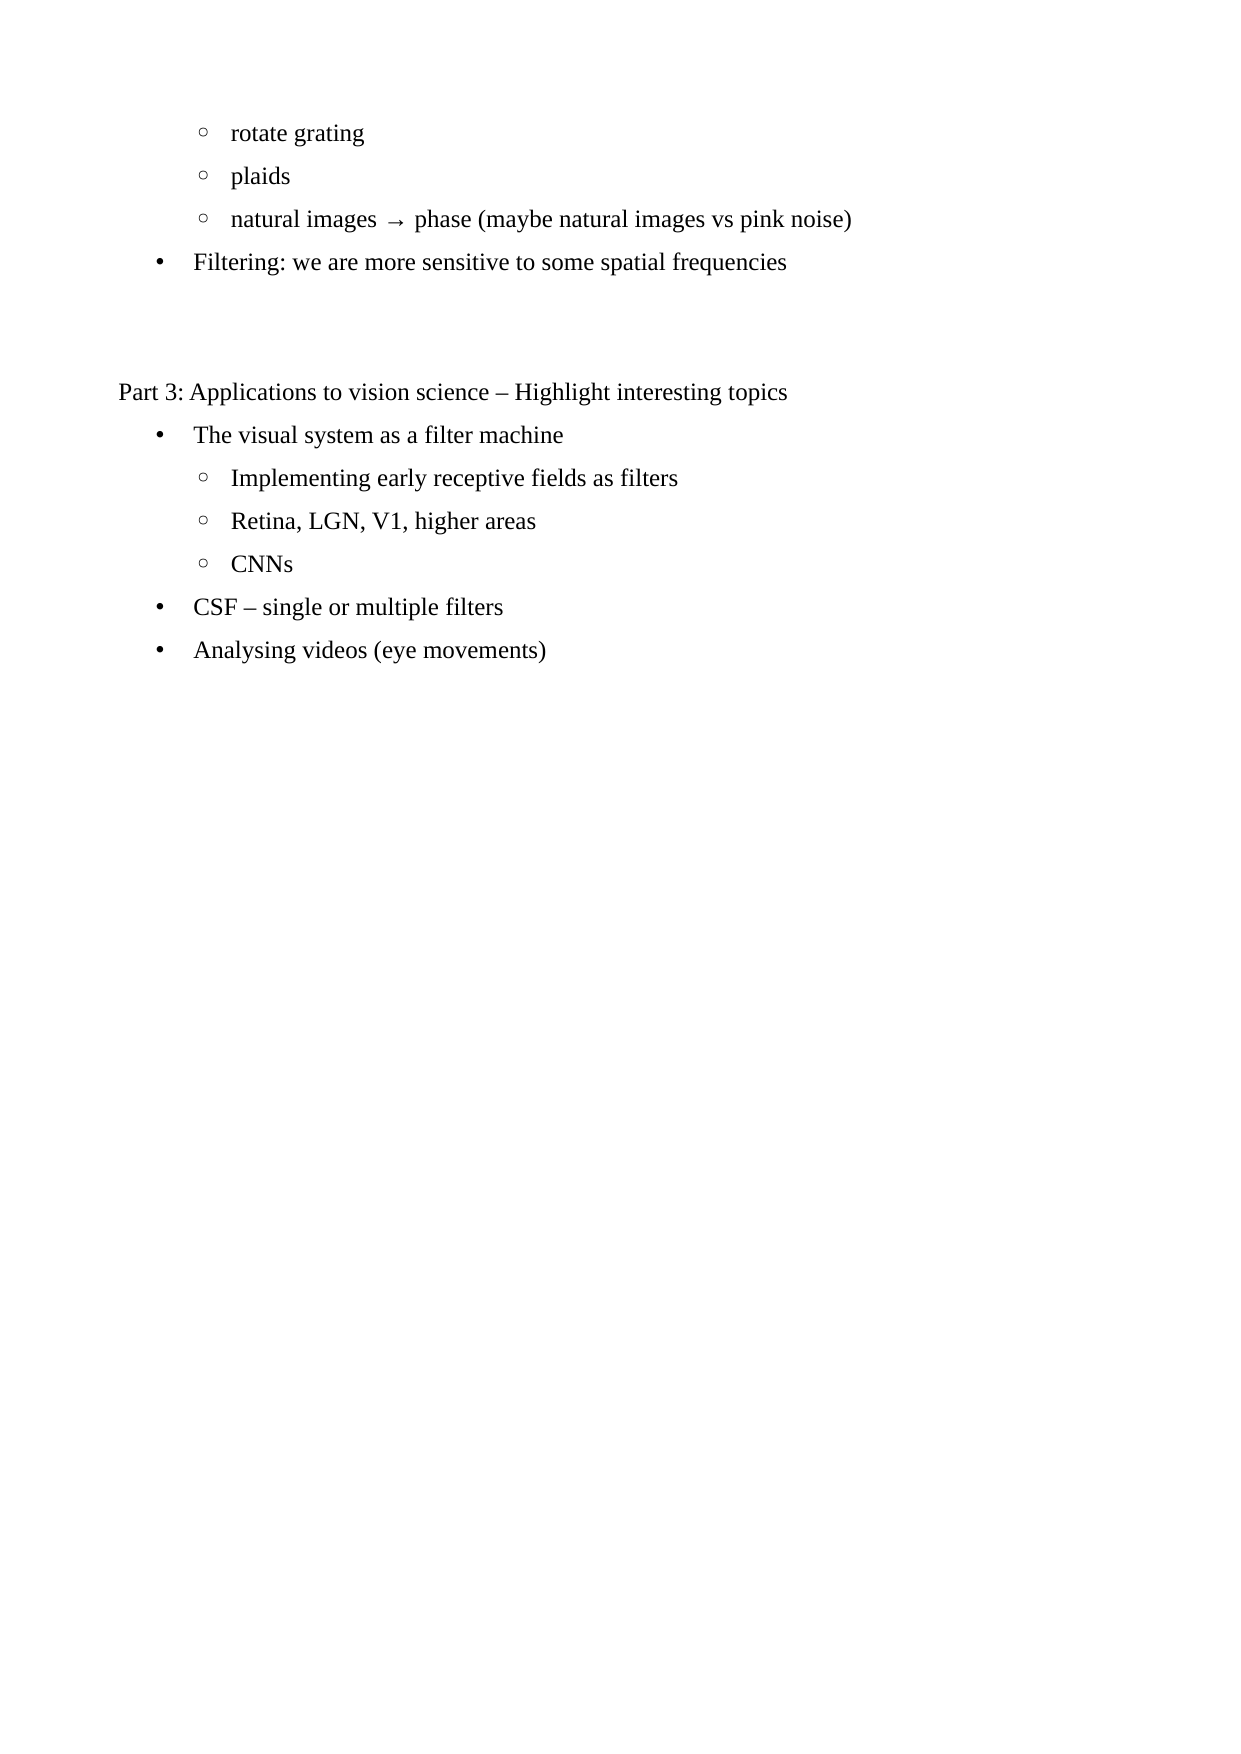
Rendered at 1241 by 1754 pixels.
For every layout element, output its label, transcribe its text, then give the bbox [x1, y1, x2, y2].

list Filtering: we are more sensitive to some spatial frequencies [156, 247, 1122, 276]
list The visual system as a filter machine [156, 420, 1122, 449]
list CSF – single or multiple filters [156, 592, 1122, 621]
text Part 3: Applications to vision science – Highlight interesting topics [118, 377, 1122, 406]
list rotate grating [193, 118, 1122, 147]
list natural images → phase (maybe natural images vs pink noise) [193, 204, 1122, 233]
list CNNs [193, 549, 1122, 578]
list Implementing early receptive fields as filters [193, 463, 1122, 492]
list Analysing videos (eye movements) [156, 636, 1122, 664]
list Retina, LGN, V1, higher areas [193, 506, 1122, 535]
list plaids [193, 161, 1122, 190]
